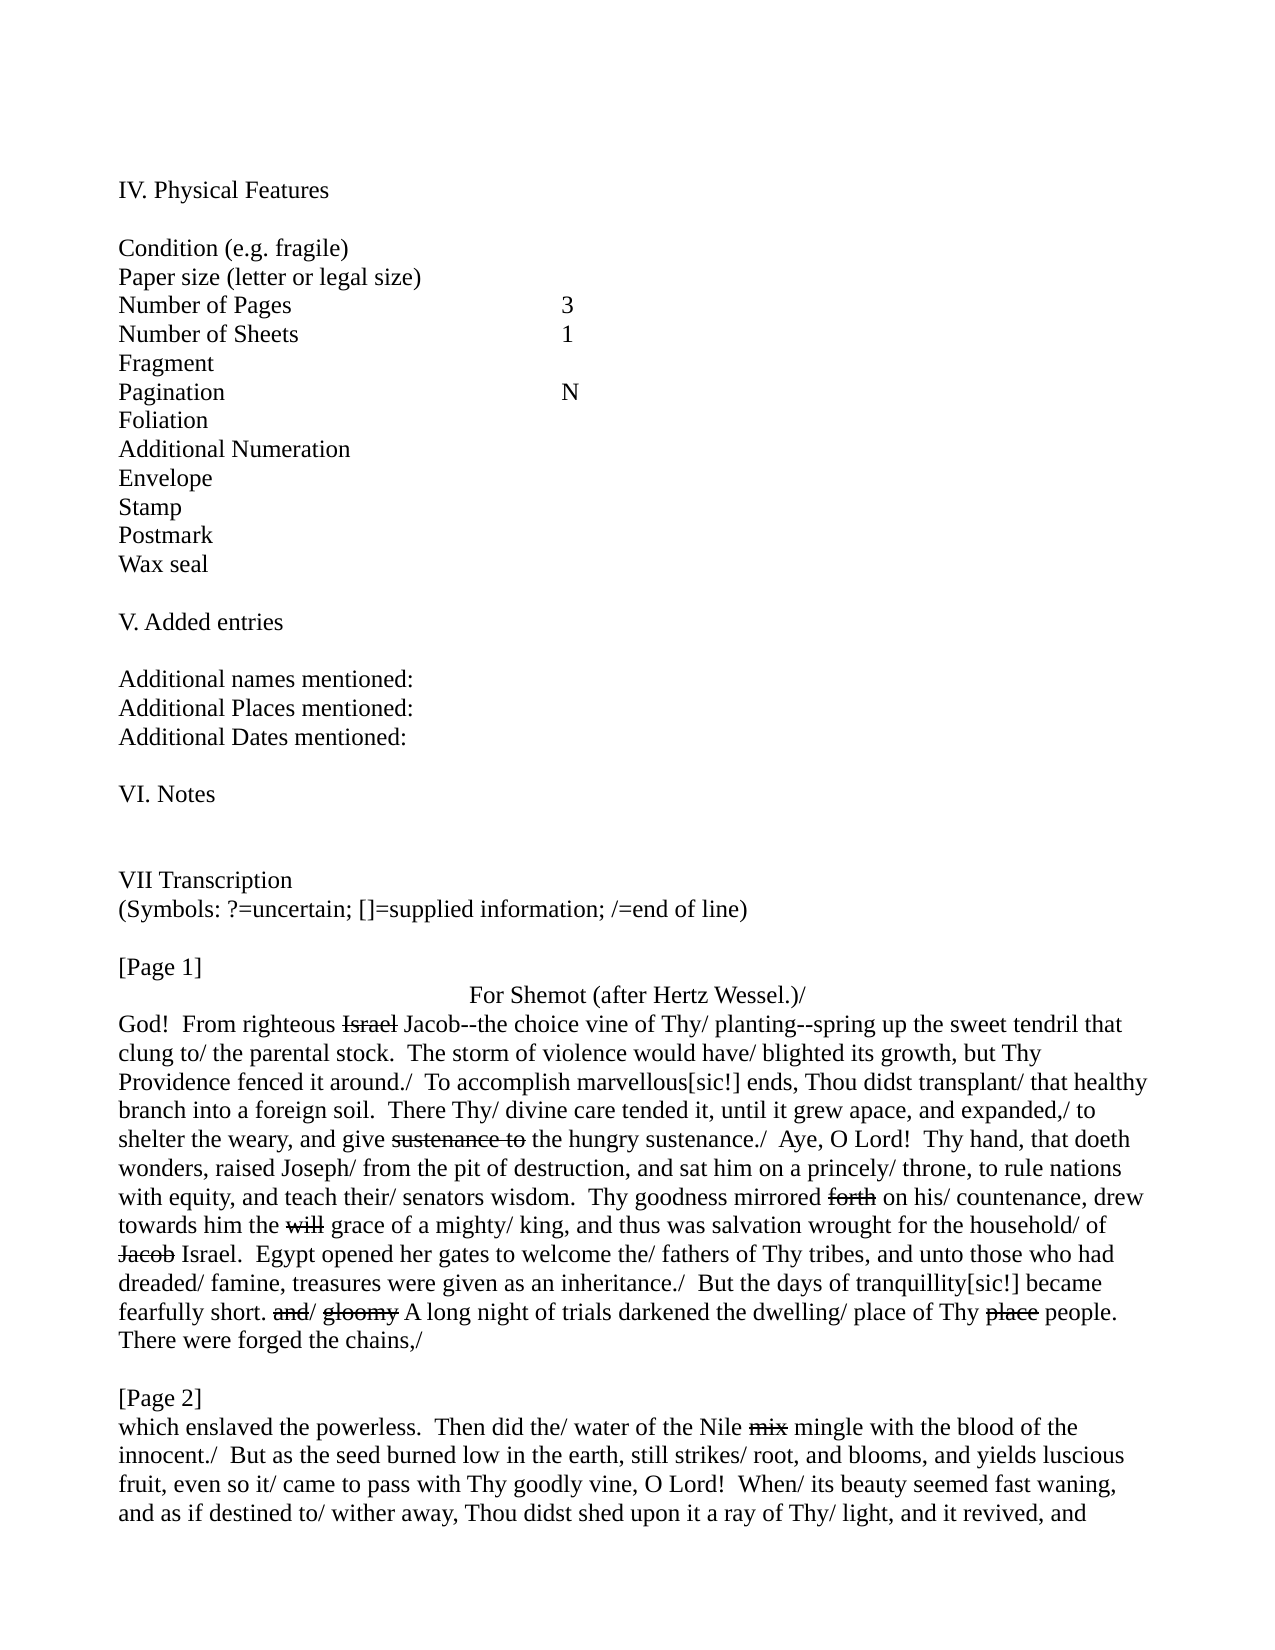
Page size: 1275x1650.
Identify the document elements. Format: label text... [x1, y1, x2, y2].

text Foliation [118, 406, 1157, 434]
text Additional Dates mentioned: [118, 722, 1157, 751]
text [Page 2] [118, 1383, 1157, 1412]
text Number of Pages 3 [118, 291, 1157, 319]
text V. Added entries [118, 607, 1157, 636]
text Fragment [118, 348, 1157, 377]
text Number of Sheets 1 [118, 319, 1157, 348]
text Pagination N [118, 377, 1157, 406]
text Condition (e.g. fragile) [118, 233, 1157, 262]
text IV. Physical Features [118, 176, 1157, 204]
text Additional Numeration [118, 434, 1157, 463]
text For Shemot (after Hertz Wessel.)/ [118, 981, 1157, 1009]
text Additional Places mentioned: [118, 693, 1157, 722]
text Additional names mentioned: [118, 664, 1157, 693]
text VI. Notes [118, 779, 1157, 808]
text Stamp [118, 492, 1157, 521]
text God! From righteous Israel Jacob--the choice vine of Thy/ planting--spring up the sweet tendril that clung to/ the parental stock. The storm of violence would have/ blighted its growth, but Thy Providence fenced it around./ To accomplish marvellous[sic!] ends, Thou didst transplant/ that healthy branch into a foreign soil. There Thy/ divine care tended it, until it grew apace, and expanded,/ to shelter the weary, and give sustenance to the hungry sustenance./ Aye, O Lord! Thy hand, that doeth wonders, raised Joseph/ from the pit of destruction, and sat him on a princely/ throne, to rule nations with equity, and teach their/ senators wisdom. Thy goodness mirrored forth on his/ countenance, drew towards him the will grace of a mighty/ king, and thus was salvation wrought for the household/ of Jacob Israel. Egypt opened her gates to welcome the/ fathers of Thy tribes, and unto those who had dreaded/ famine, treasures were given as an inheritance./ But the days of tranquillity[sic!] became fearfully short. and/ gloomy A long night of trials darkened the dwelling/ place of Thy place people. There were forged the chains,/ [118, 1009, 1157, 1354]
text [Page 1] [118, 952, 1157, 981]
text Paper size (letter or legal size) [118, 262, 1157, 291]
text Wax seal [118, 549, 1157, 578]
text which enslaved the powerless. Then did the/ water of the Nile mix mingle with the blood of the innocent./ But as the seed burned low in the earth, still strikes/ root, and blooms, and yields luscious fruit, even so it/ came to pass with Thy goodly vine, O Lord! When/ its beauty seemed fast waning, and as if destined to/ wither away, Thou didst shed upon it a ray of Thy/ light, and it revived, and [118, 1412, 1157, 1527]
text VII Transcription [118, 866, 1157, 894]
text Envelope [118, 463, 1157, 492]
text (Symbols: ?=uncertain; []=supplied information; /=end of line) [118, 894, 1157, 923]
text Postma rk [118, 521, 1157, 549]
